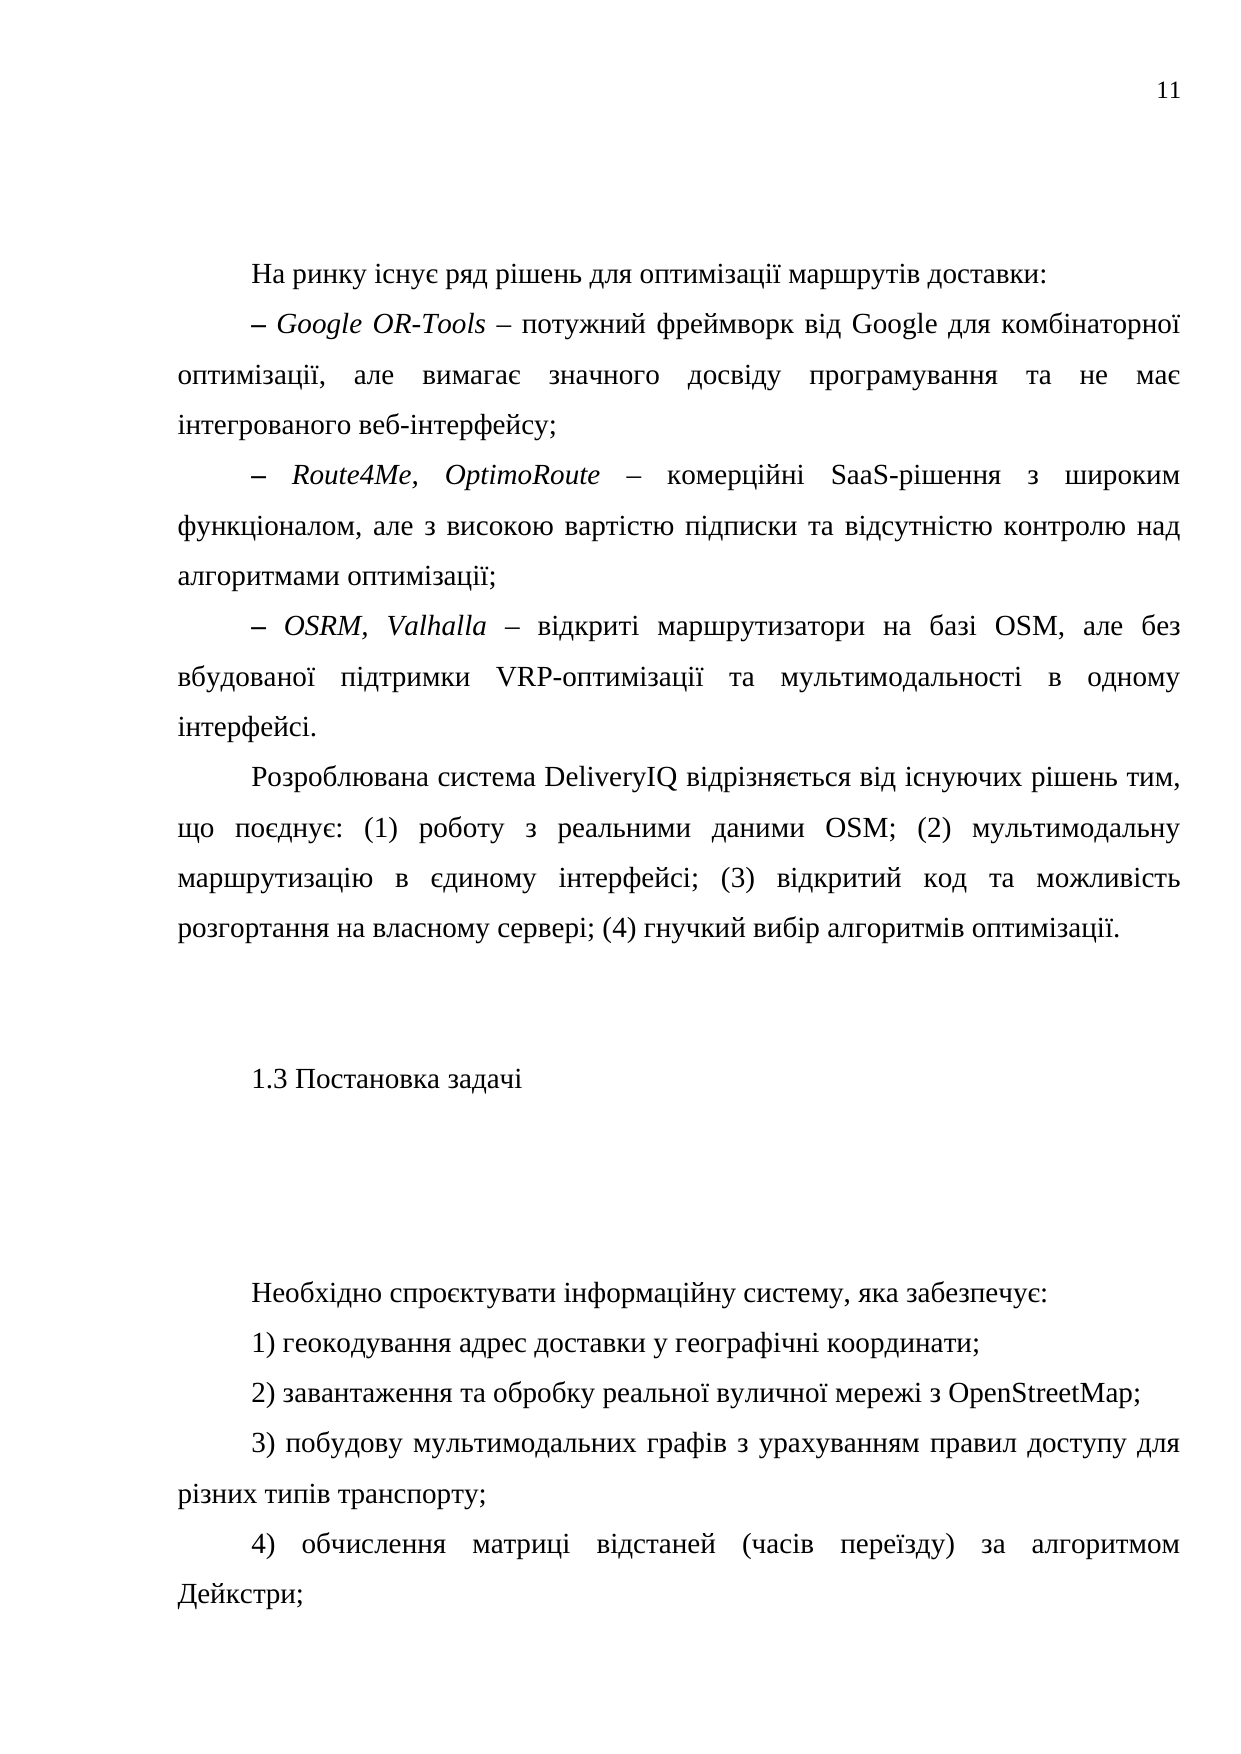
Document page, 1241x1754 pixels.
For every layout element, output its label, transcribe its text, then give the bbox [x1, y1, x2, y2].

text 1.3 Постановка задачі [177, 1061, 1181, 1095]
text Розроблювана система DeliveryIQ відрізняється від існуючих рішень тим, що поєднує: (1) роботу з реальними даними OSM; (2) мультимодальну маршрутизацію в єдиному інтерфейсі; (3) відкритий код та можливість розгортання на власному сервері; (4) гнучкий вибір алгоритмів оптимізації. [177, 759, 1181, 944]
text 1) геокодування адрес доставки у географічні координати; [177, 1325, 1181, 1358]
text – Route4Me, OptimoRoute – комерційні SaaS-рішення з широким функціоналом, але з високою вартістю підписки та відсутністю контролю над алгоритмами оптимізації; [177, 457, 1181, 592]
text На ринку існує ряд рішень для оптимізації маршрутів доставки: [177, 256, 1181, 290]
text – Google OR-Tools – потужний фреймворк від Google для комбінаторної оптимізації, але вимагає значного досвіду програмування та не має інтегрованого веб-інтерфейсу; [177, 307, 1181, 441]
text 4) обчислення матриці відстаней (часів переїзду) за алгоритмом Дейкстри; [177, 1526, 1181, 1610]
text 2) завантаження та обробку реальної вуличної мережі з OpenStreetMap; [177, 1375, 1181, 1409]
text – OSRM, Valhalla – відкриті маршрутизатори на базі OSM, але без вбудованої підтримки VRP-оптимізації та мультимодальності в одному інтерфейсі. [177, 608, 1181, 743]
text 3) побудову мультимодальних графів з урахуванням правил доступу для різних типів транспорту; [177, 1426, 1181, 1509]
text Необхідно спроєктувати інформаційну систему, яка забезпечує: [177, 1275, 1181, 1308]
